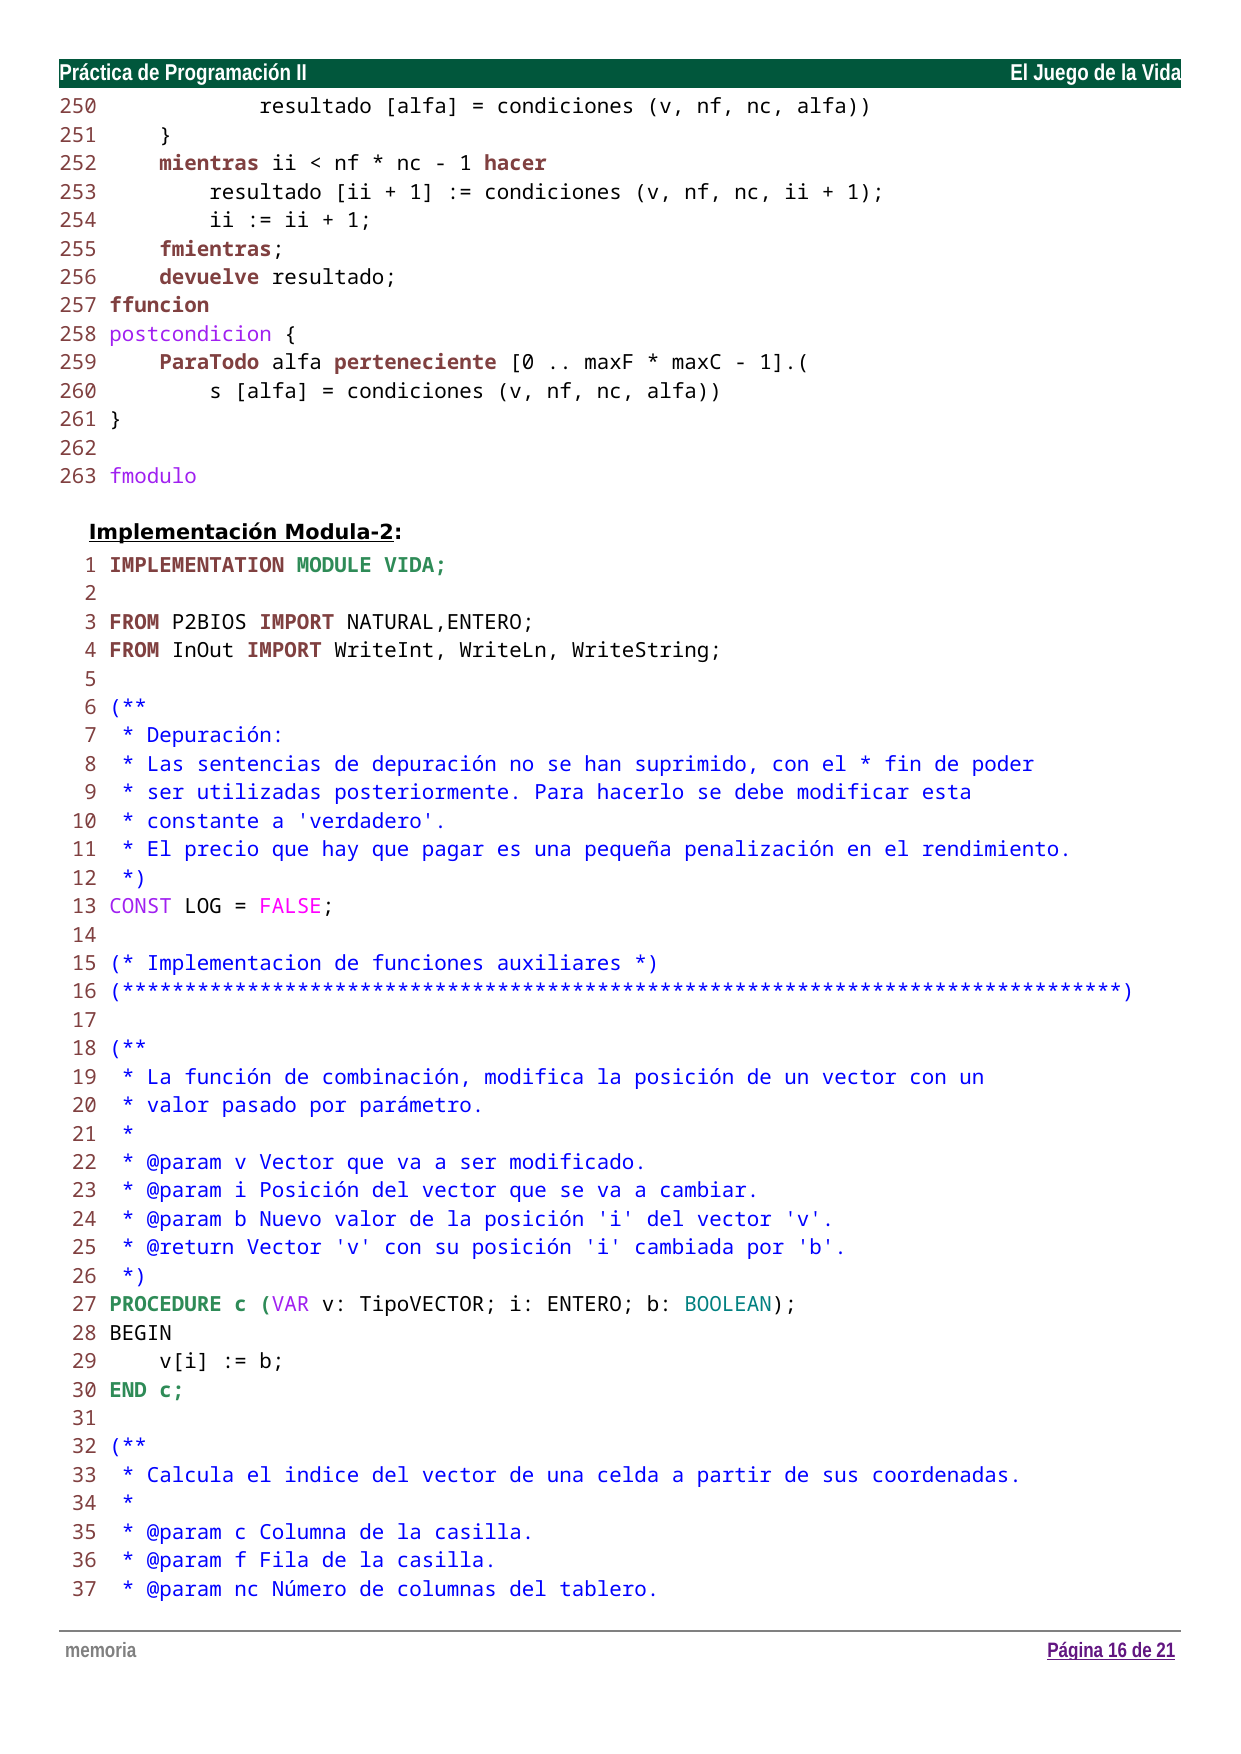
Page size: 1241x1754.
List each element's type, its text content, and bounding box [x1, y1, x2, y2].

text 250 resultado [alfa] = condiciones (v, nf, nc, alfa)) 251 } 252 mientras ii < nf * nc - 1 hacer 253 resultado [ii + 1] := condiciones (v, nf, nc, ii + 1); 254 ii := ii + 1; 255 fmientras; 256 devuelve resultado; 257 ffuncion 258 postcondicion { 259 ParaTodo alfa perteneciente [0 .. maxF * maxC - 1].( 260 s [alfa] = condiciones (v, nf, nc, alfa)) 261 } 262 263 fmodulo [59, 91, 1181, 514]
text 1 IMPLEMENTATION MODULE VIDA; 2 3 FROM P2BIOS IMPORT NATURAL,ENTERO; 4 FROM InOut IMPORT WriteInt, WriteLn, WriteString; 5 6 (** 7 * Depuración: 8 * Las sentencias de depuración no se han suprimido, con el * fin de poder 9 * ser utilizadas posteriormente. Para hacerlo se debe modificar esta 10 * constante a 'verdadero'. 11 * El precio que hay que pagar es una pequeña penalización en el rendimiento. 12 *) 13 CONST LOG = FALSE; 14 15 (* Implementacion de funciones auxiliares *) 16 (********************************************************************************) 17 18 (** 19 * La función de combinación, modifica la posición de un vector con un 20 * valor pasado por parámetro. 21 * 22 * @param v Vector que va a ser modificado. 23 * @param i Posición del vector que se va a cambiar. 24 * @param b Nuevo valor de la posición 'i' del vector 'v'. 25 * @return Vector 'v' con su posición 'i' cambiada por 'b'. 26 *) 27 PROCEDURE c (VAR v: TipoVECTOR; i: ENTERO; b: BOOLEAN); 28 BEGIN 29 v[i] := b; 30 END c; 31 32 (** 33 * Calcula el indice del vector de una celda a partir de sus coordenadas. 34 * 35 * @param c Columna de la casilla. 36 * @param f Fila de la casilla. 37 * @param nc Número de columnas del tablero. [59, 550, 1181, 1602]
text Implementación Modula-2: [88, 520, 1181, 544]
